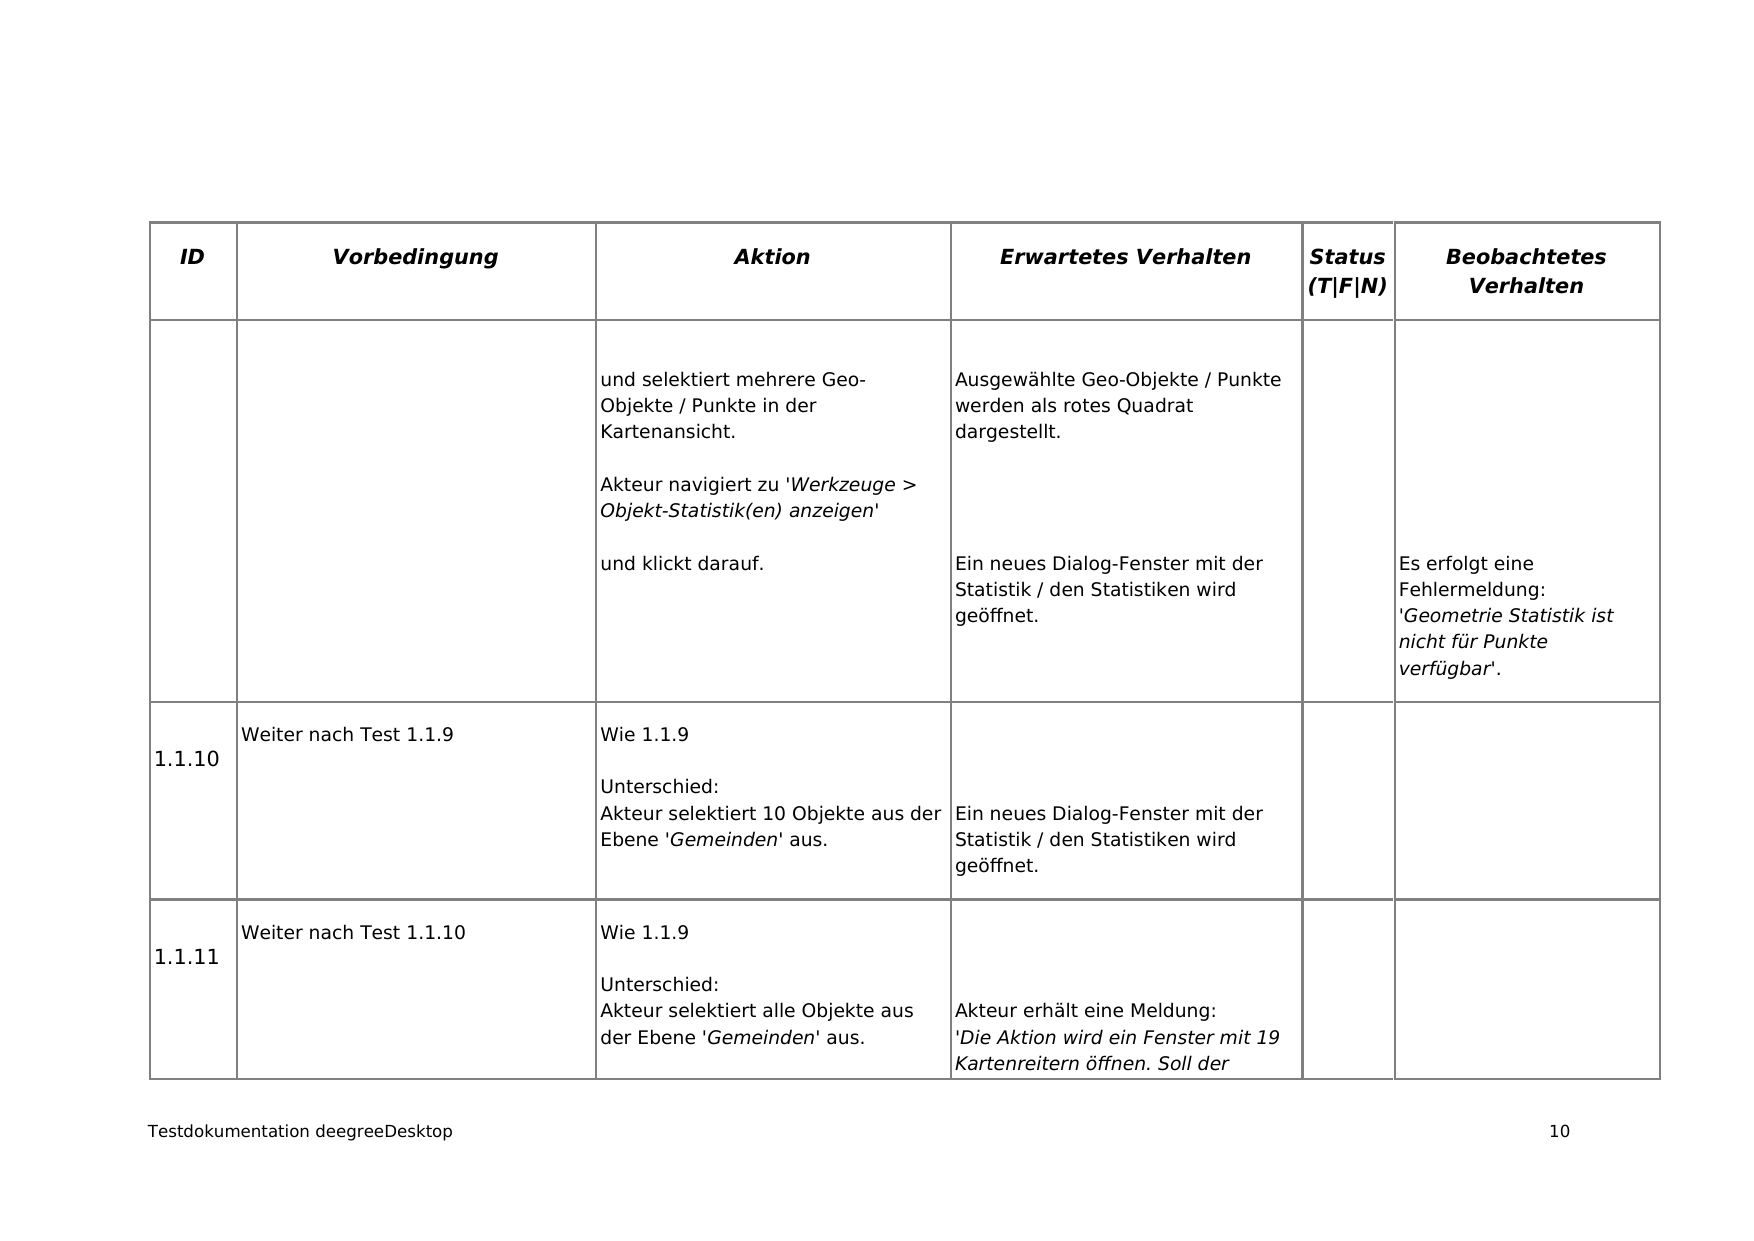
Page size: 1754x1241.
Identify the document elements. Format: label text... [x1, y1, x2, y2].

table_cell und selektiert mehrere Geo-Objekte / Punkte in der Kartenansicht. Akteur navigiert zu 'Werkzeuge > Objekt-Statistik(en) anzeigen' und klickt darauf. [597, 321, 950, 701]
table_cell [151, 901, 236, 1078]
table_cell Ein neues Dialog-Fenster mit der Statistik / den Statistiken wird geöffnet. [952, 703, 1301, 898]
table_cell Es erfolgt eine Fehlermeldung: 'Geometrie Statistik ist nicht für Punkte verfügbar'. [1396, 321, 1659, 701]
table_cell [151, 703, 236, 898]
table_header Erwartetes Verhalten [952, 224, 1301, 319]
table_cell Ausgewählte Geo-Objekte / Punkte werden als rotes Quadrat dargestellt. Ein neues Dialog-Fenster mit der Statistik / den Statistiken wird geöffnet. [952, 321, 1301, 701]
table_header ID [151, 224, 236, 319]
table_cell Wie 1.1.9 Unterschied: Akteur selektiert 10 Objekte aus der Ebene 'Gemeinden' aus. [597, 703, 950, 898]
table_cell Weiter nach Test 1.1.10 [238, 901, 595, 1078]
table_header Vorbedingung [238, 224, 595, 319]
table_header Aktion [597, 224, 950, 319]
table_header Beobachtetes Verhalten [1396, 224, 1659, 319]
table_cell [1304, 703, 1393, 898]
table_cell [1396, 703, 1659, 898]
table_cell Wie 1.1.9 Unterschied: Akteur selektiert alle Objekte aus der Ebene 'Gemeinden' aus. [597, 901, 950, 1078]
table_cell [238, 321, 595, 701]
table_cell [1396, 901, 1659, 1078]
table_cell [1304, 321, 1393, 701]
table_cell [1304, 901, 1393, 1078]
table_header Status (T|F|N) [1304, 224, 1393, 319]
table_cell Weiter nach Test 1.1.9 [238, 703, 595, 898]
table_cell Akteur erhält eine Meldung: 'Die Aktion wird ein Fenster mit 19 Kartenreitern öffnen. Soll der [952, 901, 1301, 1078]
table_cell [151, 321, 236, 701]
